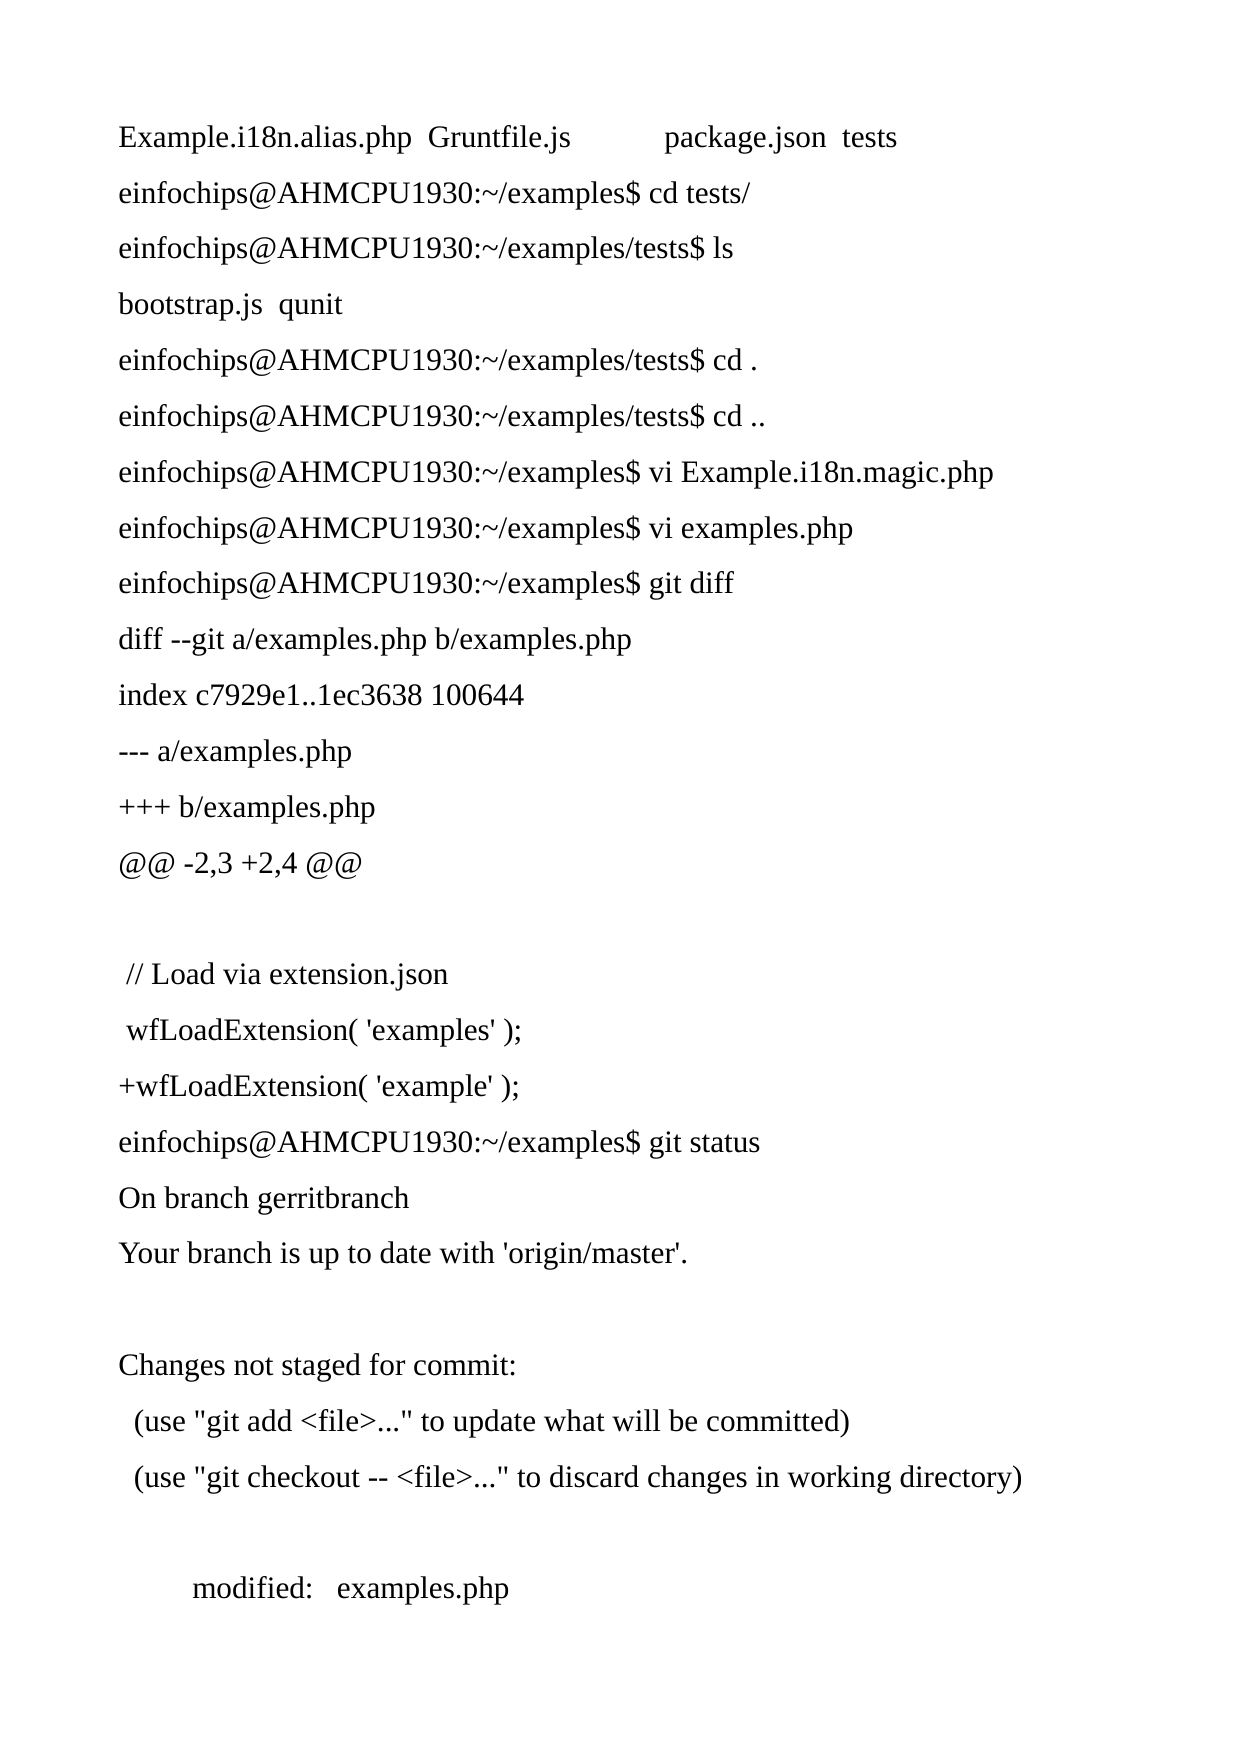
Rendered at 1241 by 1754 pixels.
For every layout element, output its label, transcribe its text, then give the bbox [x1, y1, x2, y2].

text diff --git a/examples.php b/examples.php [118, 621, 1122, 657]
text einfochips@AHMCPU1930:~/examples/tests$ cd .. [118, 397, 1122, 433]
text wfLoadExtension( 'examples' ); [118, 1011, 1122, 1047]
text // Load via extension.json [118, 956, 1122, 992]
text bootstrap.js qunit [118, 286, 1122, 322]
text einfochips@AHMCPU1930:~/examples/tests$ ls [118, 230, 1122, 266]
text einfochips@AHMCPU1930:~/examples$ vi examples.php [118, 509, 1122, 545]
text einfochips@AHMCPU1930:~/examples/tests$ cd . [118, 341, 1122, 377]
text @@ -2,3 +2,4 @@ [118, 844, 1122, 880]
text Your branch is up to date with 'origin/master'. [118, 1235, 1122, 1271]
text --- a/examples.php [118, 732, 1122, 768]
text einfochips@AHMCPU1930:~/examples$ vi Example.i18n.magic.php [118, 453, 1122, 489]
text (use "git add <file>..." to update what will be committed) [118, 1402, 1122, 1438]
text modified: examples.php [118, 1570, 1122, 1606]
text Changes not staged for commit: [118, 1346, 1122, 1382]
text einfochips@AHMCPU1930:~/examples$ git status [118, 1123, 1122, 1159]
text einfochips@AHMCPU1930:~/examples$ git diff [118, 565, 1122, 601]
text +++ b/examples.php [118, 788, 1122, 824]
text +wfLoadExtension( 'example' ); [118, 1067, 1122, 1103]
text Example.i18n.alias.php Gruntfile.js package.json tests [118, 118, 1122, 154]
text (use "git checkout -- <file>..." to discard changes in working directory) [118, 1458, 1122, 1494]
text index c7929e1..1ec3638 100644 [118, 676, 1122, 712]
text On branch gerritbranch [118, 1179, 1122, 1215]
text einfochips@AHMCPU1930:~/examples$ cd tests/ [118, 174, 1122, 210]
